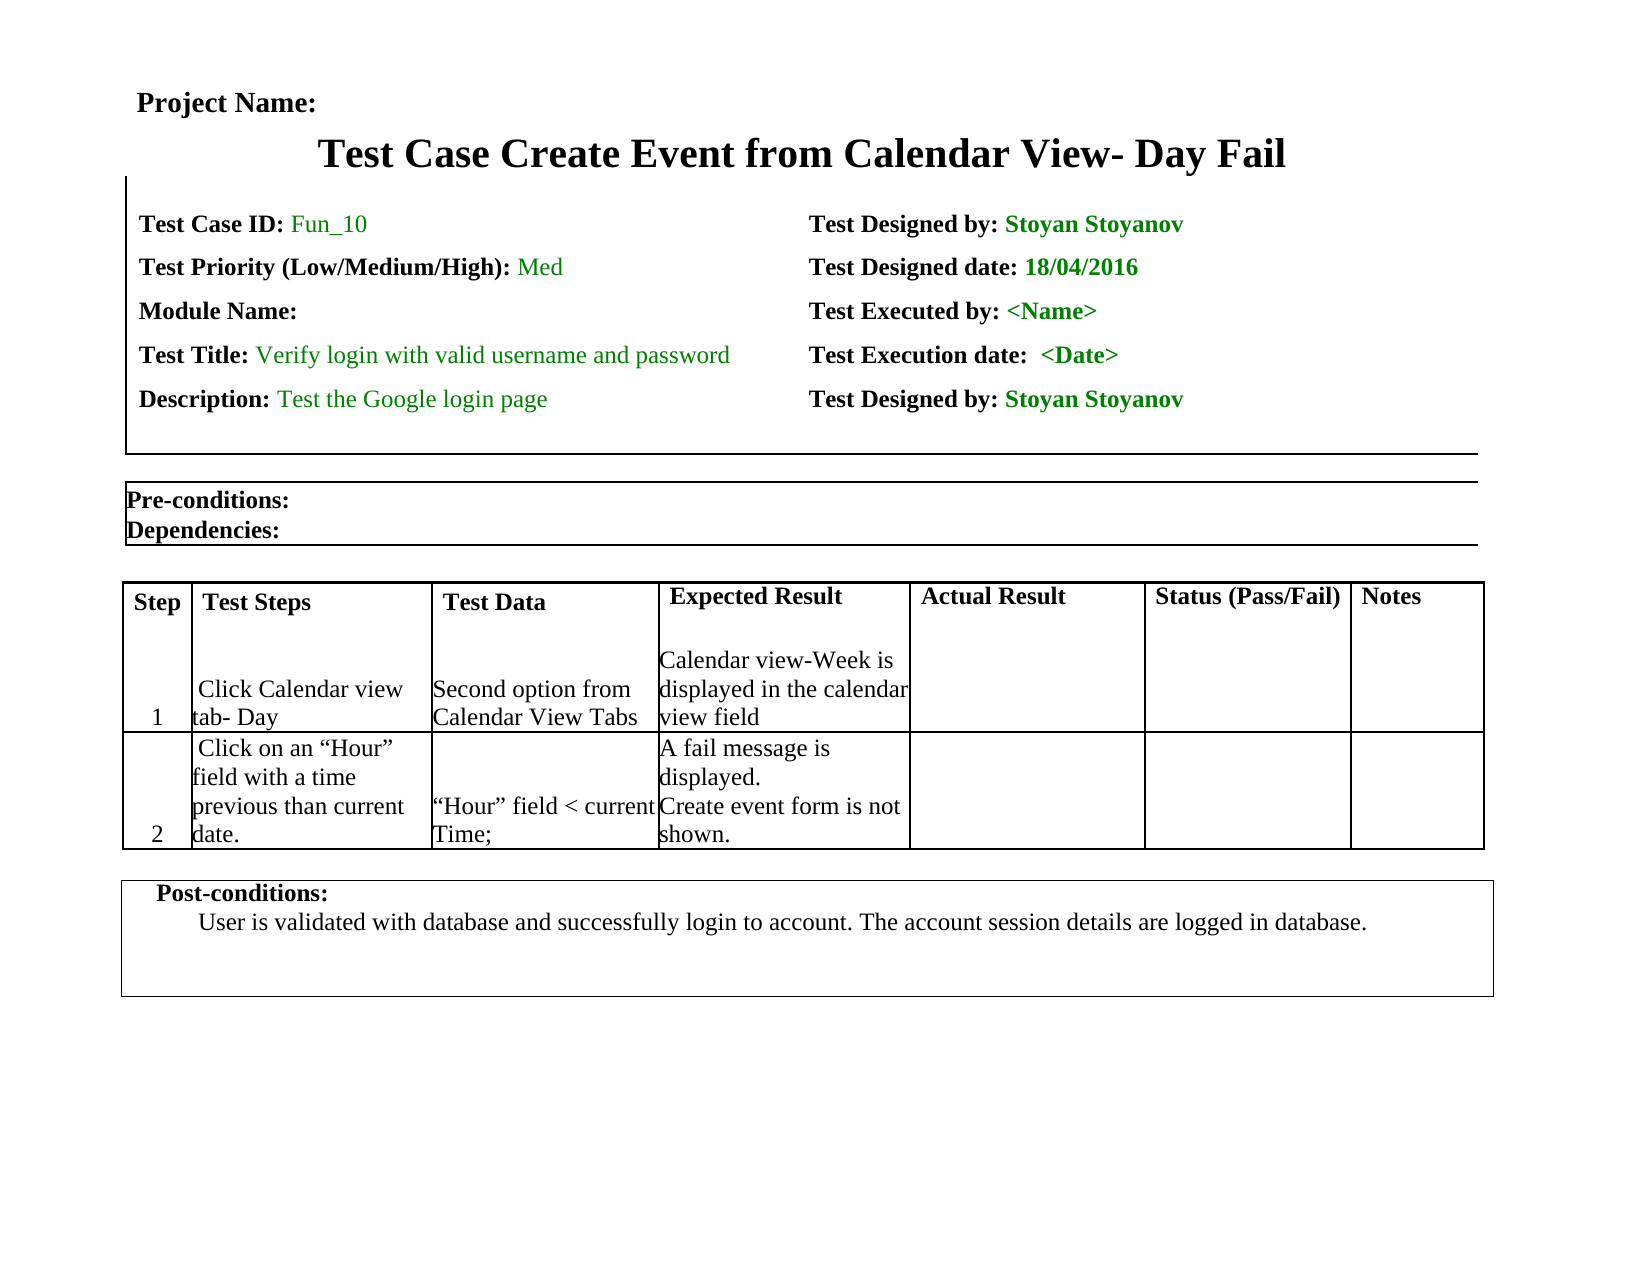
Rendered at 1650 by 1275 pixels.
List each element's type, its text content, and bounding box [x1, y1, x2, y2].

table_cell [809, 412, 1478, 453]
table_cell [1146, 616, 1350, 731]
table_header Expected Result [660, 584, 909, 616]
table_cell Test Designed date: 18/04/2016 [809, 238, 1478, 281]
table_header Actual Result [911, 584, 1144, 616]
table_header Step [124, 584, 191, 616]
table_cell [1352, 733, 1483, 848]
table_cell 1 [124, 616, 191, 731]
table_cell [1146, 733, 1350, 848]
table_cell Click on an “Hour” field with a time previous than current date. [193, 733, 431, 848]
table_cell Test Executed by: <Name> [809, 281, 1478, 325]
text Post-conditions: [156, 881, 1493, 907]
text User is validated with database and successfully login to account. The account session details are logged in database. [123, 907, 1493, 936]
table_header Status (Pass/Fail) [1146, 584, 1350, 616]
table_header Project Name: [126, 73, 1478, 119]
table_header Test Steps [193, 584, 431, 616]
table_cell Test Designed by: Stoyan Stoyanov [809, 176, 1478, 237]
table_cell [911, 733, 1144, 848]
table_cell Calendar view-Week is displayed in the calendar view field [660, 616, 909, 731]
table_cell Test Case Create Event from Calendar View- Day Fail [126, 119, 1478, 176]
table_header Test Data [433, 584, 658, 616]
table_cell 2 [124, 733, 191, 848]
table_cell Dependencies: [127, 514, 1478, 544]
table_cell [1352, 616, 1483, 731]
table_cell [809, 455, 1478, 481]
table_header Notes [1352, 584, 1483, 616]
table_cell Test Designed by: Stoyan Stoyanov [809, 369, 1478, 412]
table_cell Click Calendar view tab- Day [193, 616, 431, 731]
table_cell Module Name: [127, 281, 808, 325]
table_cell Pre-conditions: [127, 483, 1478, 514]
table_cell Second option from Calendar View Tabs [433, 616, 658, 731]
table_cell Description: Test the Google login page [127, 369, 808, 412]
table_cell “Hour” field < current Time; [433, 733, 658, 848]
table_cell [911, 616, 1144, 731]
table_cell Test Title: Verify login with valid username and password [127, 325, 808, 369]
table_cell Test Priority (Low/Medium/High): Med [127, 238, 808, 281]
table_cell A fail message is displayed. Create event form is not shown. [660, 733, 909, 848]
table_cell Test Case ID: Fun_10 [127, 176, 808, 237]
table_cell [126, 455, 808, 481]
table_cell [127, 412, 808, 453]
table_cell Test Execution date: <Date> [809, 325, 1478, 369]
